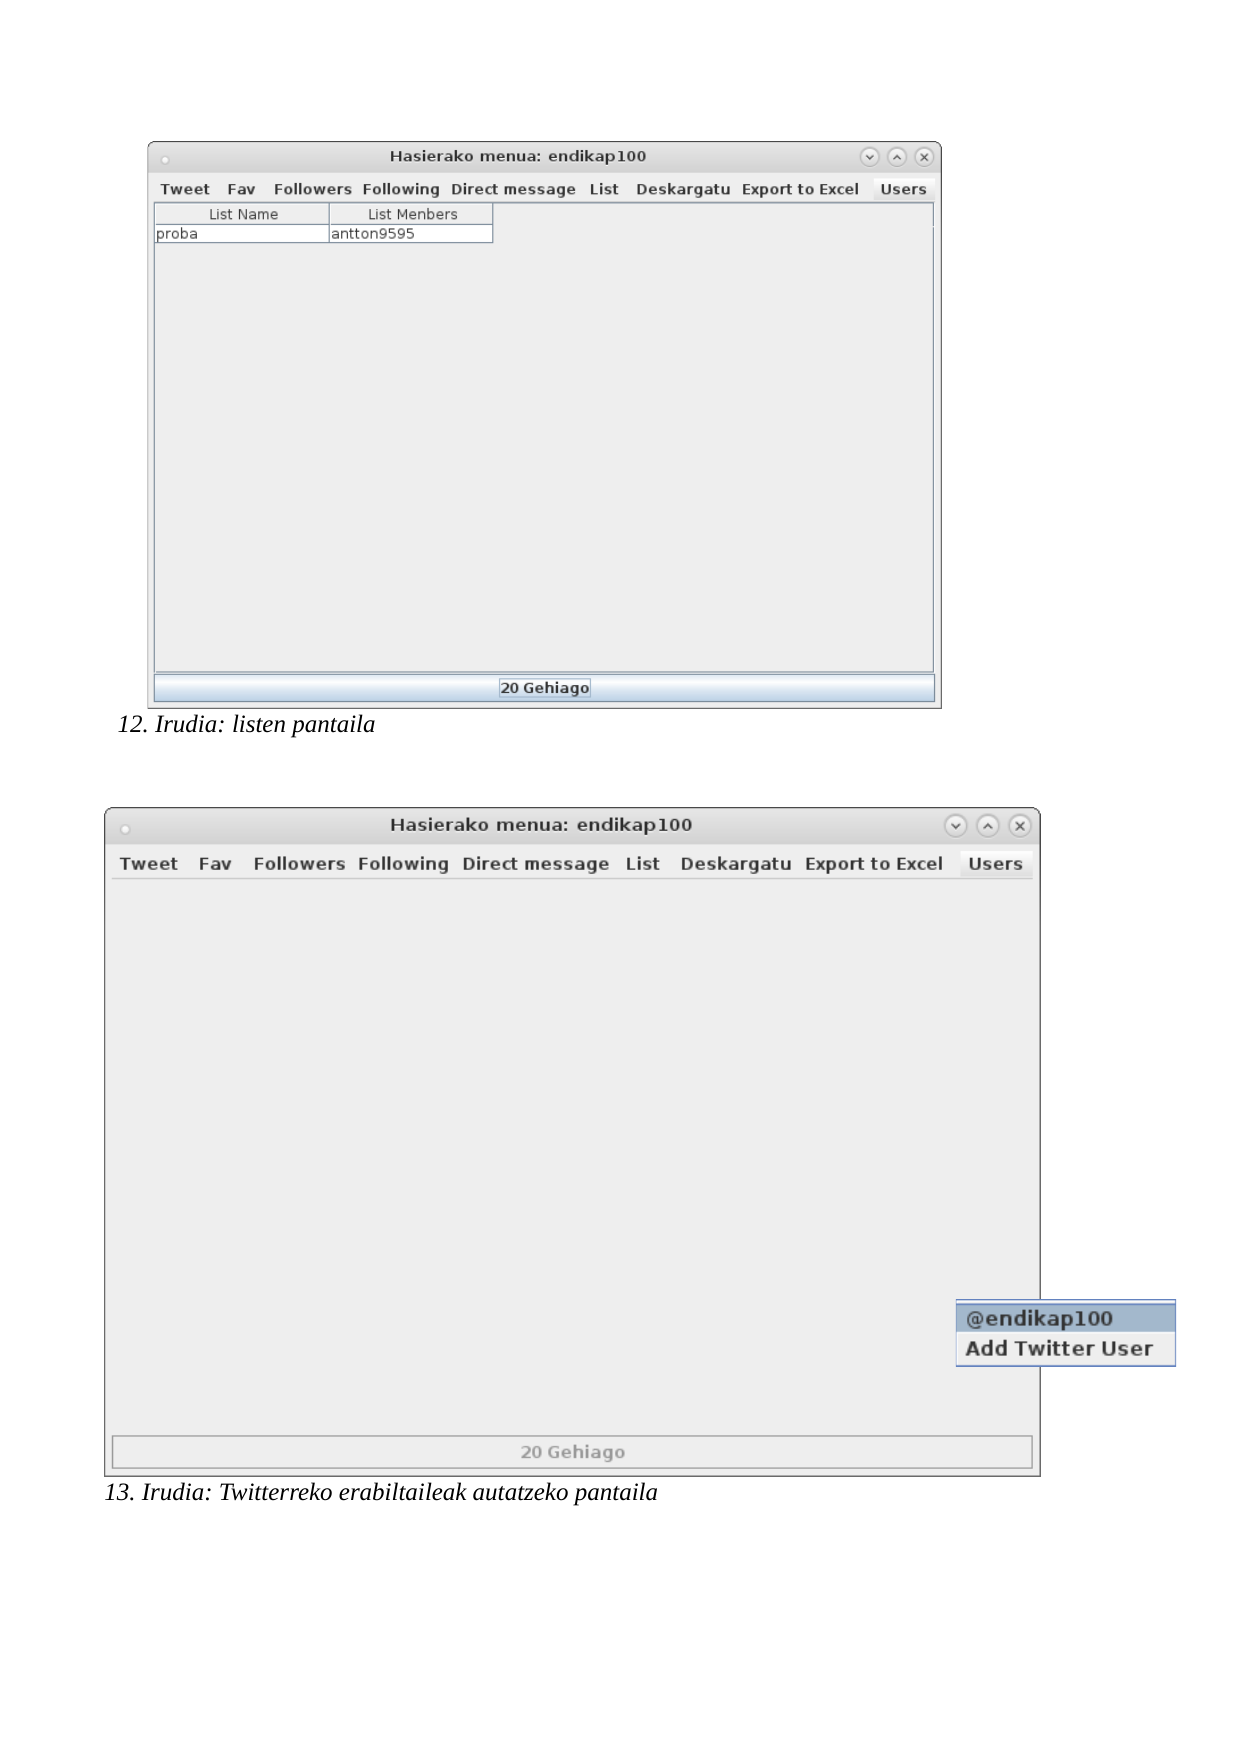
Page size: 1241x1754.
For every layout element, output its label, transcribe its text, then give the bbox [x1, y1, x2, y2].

text 13. Irudia: Twitterreko erabiltaileak autatzeko pantaila [104, 1477, 1041, 1506]
picture [147, 141, 942, 709]
text 12. Irudia: listen pantaila [117, 142, 972, 738]
picture [104, 807, 1177, 1477]
